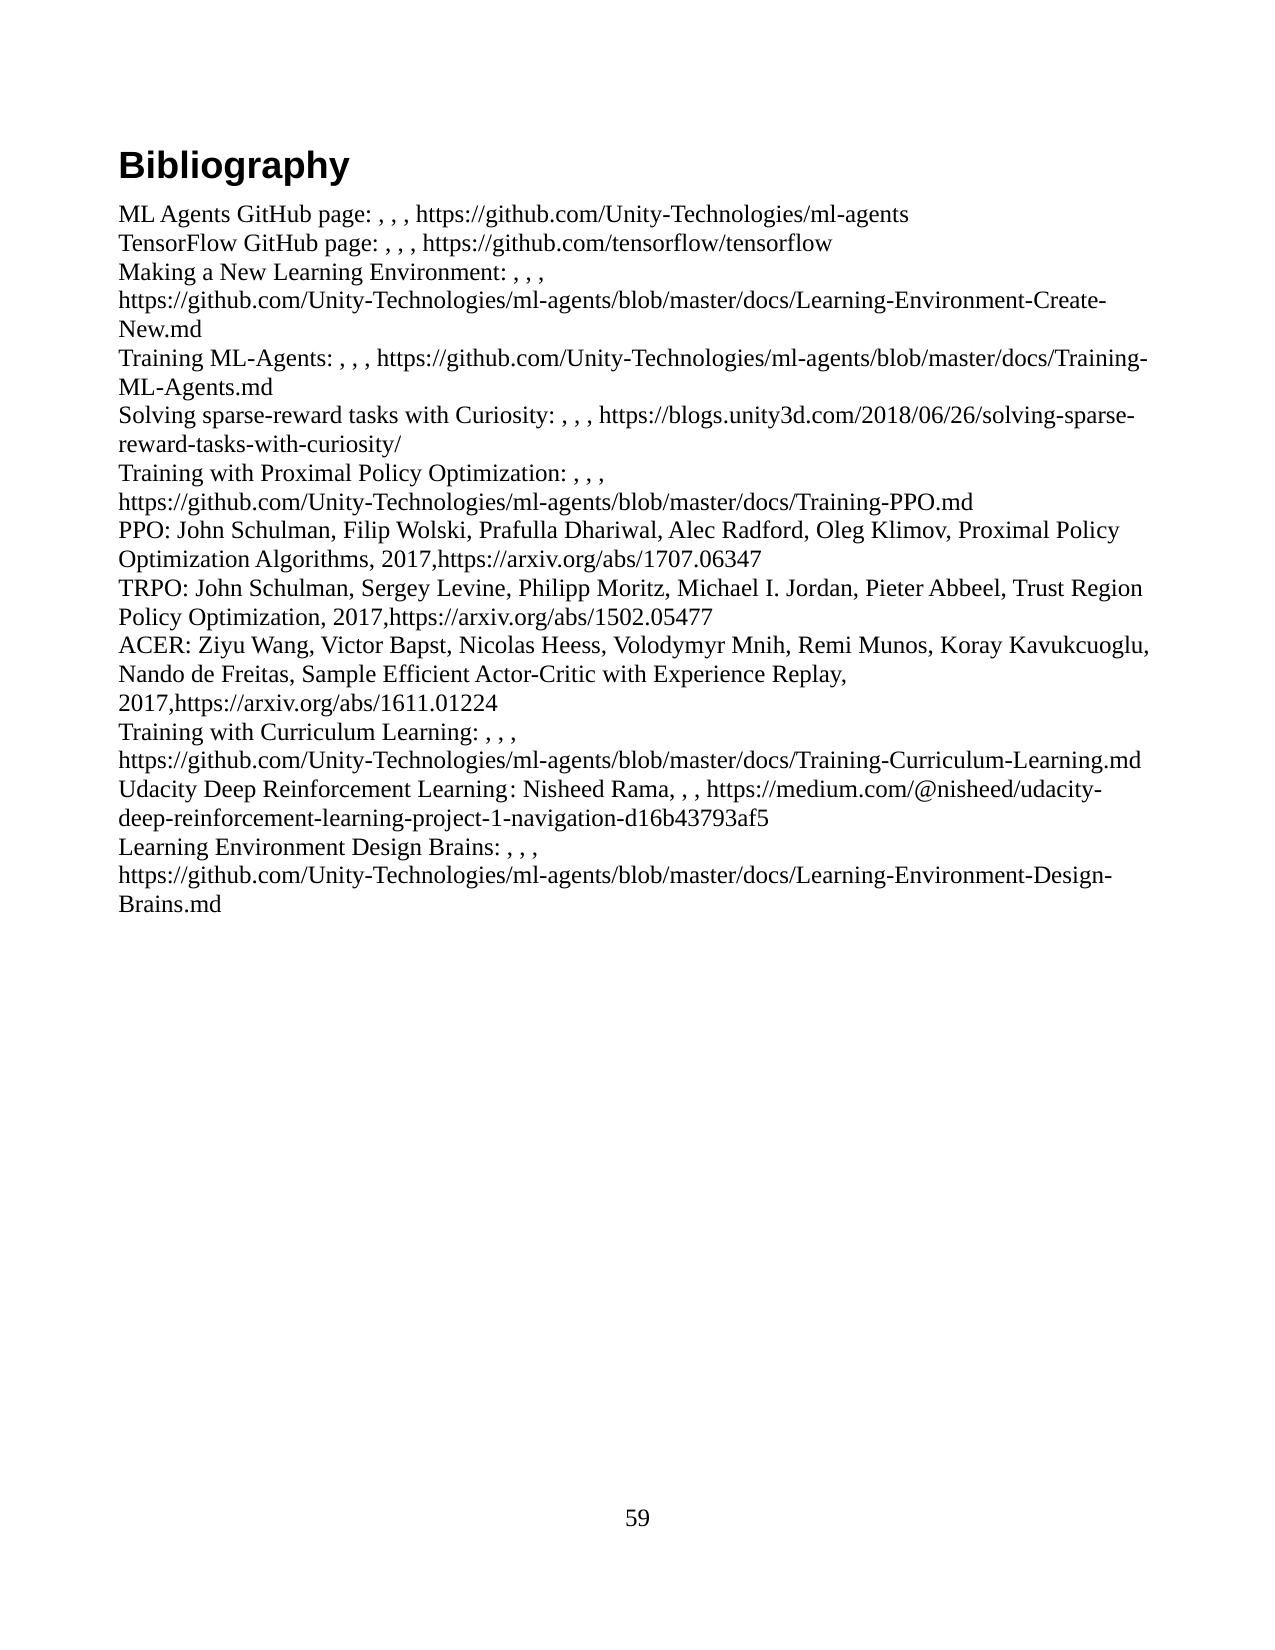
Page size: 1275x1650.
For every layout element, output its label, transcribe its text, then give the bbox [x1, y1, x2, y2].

subtitle Bibliography [118, 143, 1157, 187]
text TRPO: John Schulman, Sergey Levine, Philipp Moritz, Michael I. Jordan, Pieter Abbeel, Trust Region Policy Optimization, 2017,https://arxiv.org/abs/1502.05477 [118, 573, 1157, 631]
text Udacity Deep Reinforcement Learning : Nisheed Rama, , , https://medium.com/@nisheed/udacity-deep-reinforcement-learning-project-1-navigation-d16b43793af5 [118, 774, 1157, 832]
text Learning Environment Design Brains: , , , https://github.com/Unity-Technologies/ml-agents/blob/master/docs/Learning-Environment-Design-Brains.md [118, 832, 1157, 918]
text TensorFlow GitHub page: , , , https://github.com/tensorflow/tensorflow [118, 228, 1157, 257]
text ML Agents GitHub page: , , , https://github.com/Unity-Technologies/ml-agents [118, 199, 1157, 228]
text Solving sparse-reward tasks with Curiosity: , , , https://blogs.unity3d.com/2018/06/26/solving-sparse-reward-tasks-with-curiosity/ [118, 401, 1157, 458]
text Making a New Learning Environment: , , , https://github.com/Unity-Technologies/ml-agents/blob/master/docs/Learning-Environment-Create-New.md [118, 257, 1157, 343]
text ACER: Ziyu Wang, Victor Bapst, Nicolas Heess, Volodymyr Mnih, Remi Munos, Koray Kavukcuoglu, Nando de Freitas, Sample Efficient Actor-Critic with Experience Replay, 2017,https://arxiv.org/abs/1611.01224 [118, 631, 1157, 717]
text Training ML-Agents: , , , https://github.com/Unity-Technologies/ml-agents/blob/master/docs/Training-ML-Agents.md [118, 343, 1157, 401]
text Training with Curriculum Learning: , , , https://github.com/Unity-Technologies/ml-agents/blob/master/docs/Training-Curriculum-Learning.md [118, 717, 1157, 774]
text Training with Proximal Policy Optimization: , , , https://github.com/Unity-Technologies/ml-agents/blob/master/docs/Training-PPO.md [118, 458, 1157, 516]
text PPO: John Schulman, Filip Wolski, Prafulla Dhariwal, Alec Radford, Oleg Klimov, Proximal Policy Optimization Algorithms, 2017,https://arxiv.org/abs/1707.06347 [118, 516, 1157, 573]
